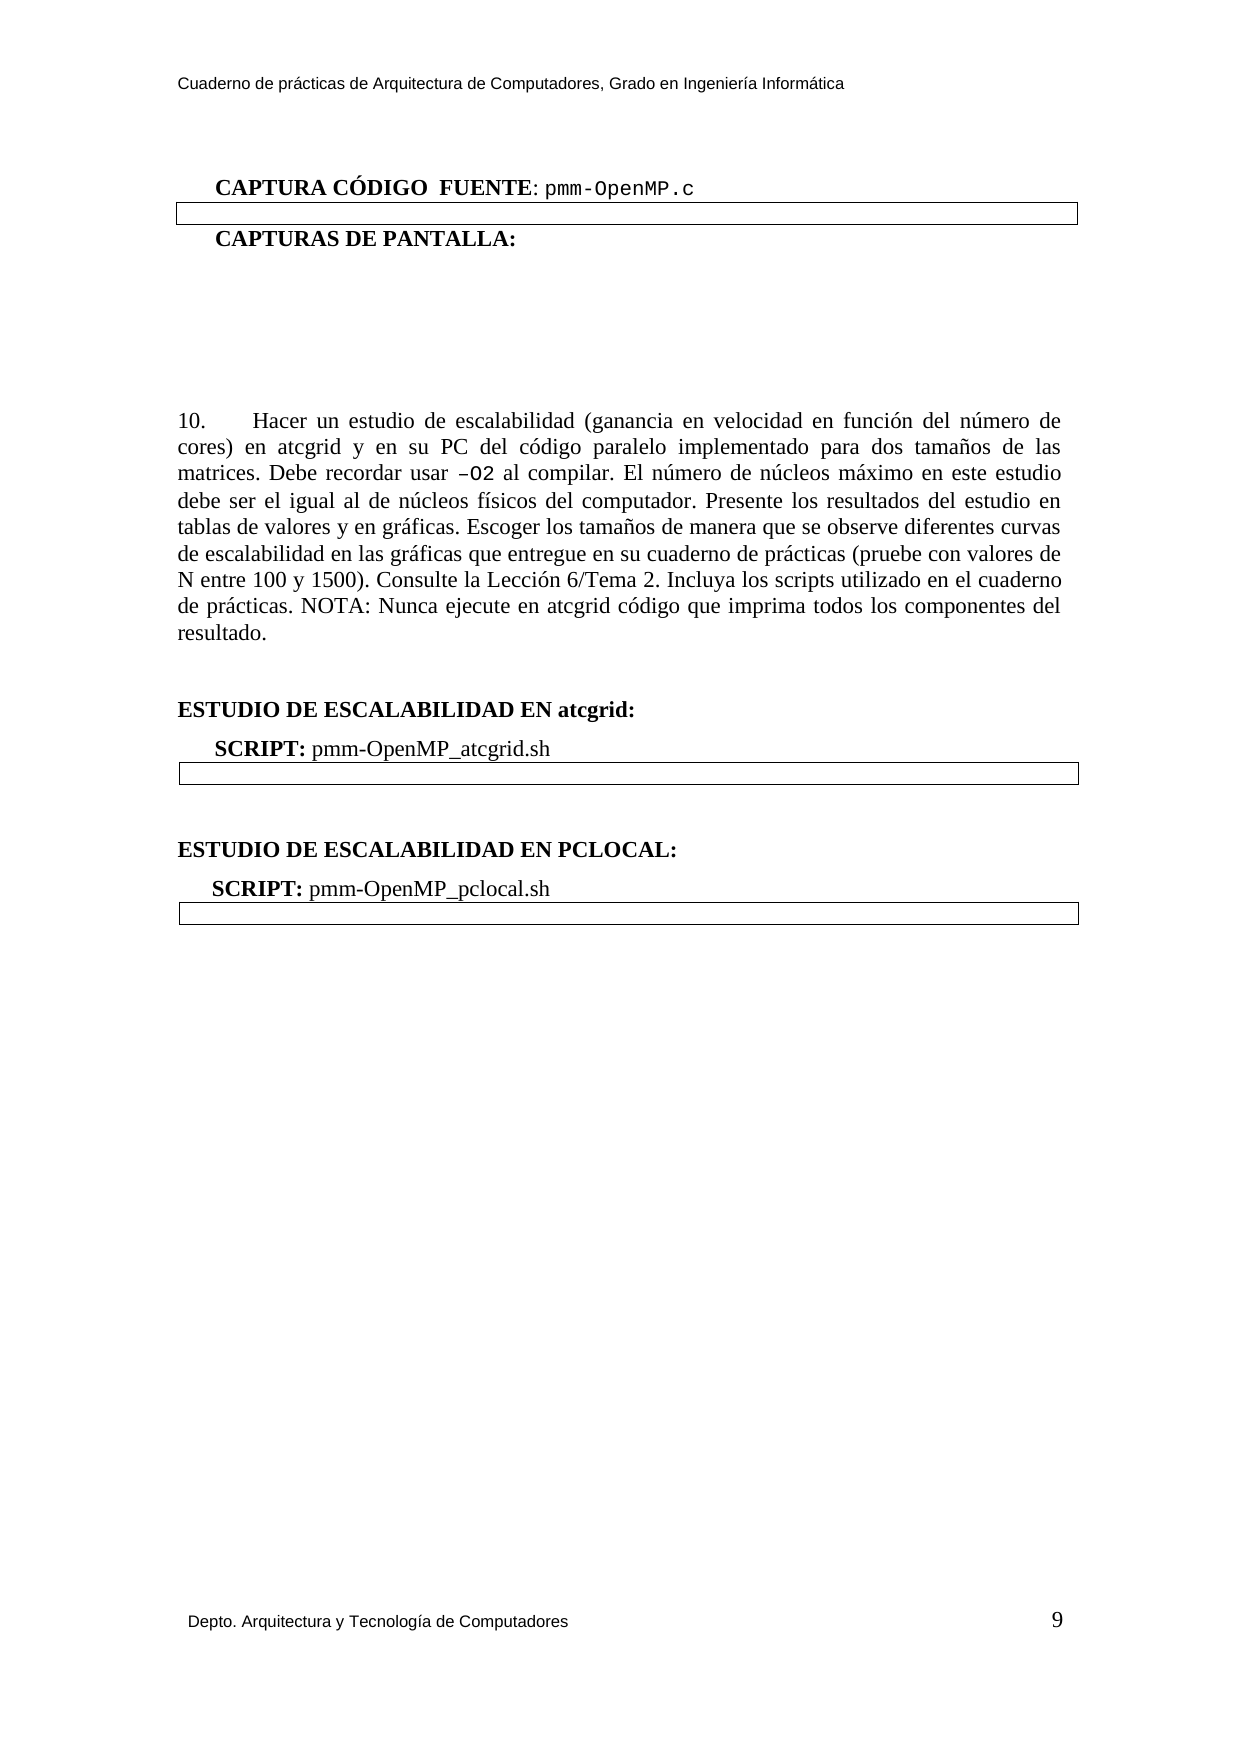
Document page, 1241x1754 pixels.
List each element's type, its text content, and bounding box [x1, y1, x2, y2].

text CAPTURA CÓDIGO FUENTE: pmm-OpenMP.c [215, 174, 1063, 202]
list ESTUDIO DE ESCALABILIDAD EN PCLOCAL: [177, 836, 1063, 863]
list SCRIPT: pmm-OpenMP_pclocal.sh [177, 875, 1063, 902]
text CAPTURAS DE PANTALLA: [215, 225, 1063, 251]
list SCRIPT: pmm-OpenMP_atcgrid.sh [214, 735, 1063, 762]
list ESTUDIO DE ESCALABILIDAD EN atcgrid: [177, 697, 1063, 723]
table_header [180, 903, 1078, 924]
table_header [177, 203, 1077, 224]
list Hacer un estudio de escalabilidad (ganancia en velocidad en función del número de cores) en atcgrid y en su PC del código paralelo implementado para dos tamaños de las matrices. Debe recordar usar –O2 al compilar. El número de núcleos máximo en este estudio debe ser el igual al de núcleos físicos del computador. Presente los resultados del estudio en tablas de valores y en gráficas. Escoger los tamaños de manera que se observe diferentes curvas de escalabilidad en las gráficas que entregue en su cuaderno de prácticas (pruebe con valores de N entre 100 y 1500). Consulte la Lección 6/Tema 2. Incluya los scripts utilizado en el cuaderno de prácticas. NOTA: Nunca ejecute en atcgrid código que imprima todos los componentes del resultado. [177, 407, 1063, 645]
table_header [180, 763, 1078, 784]
